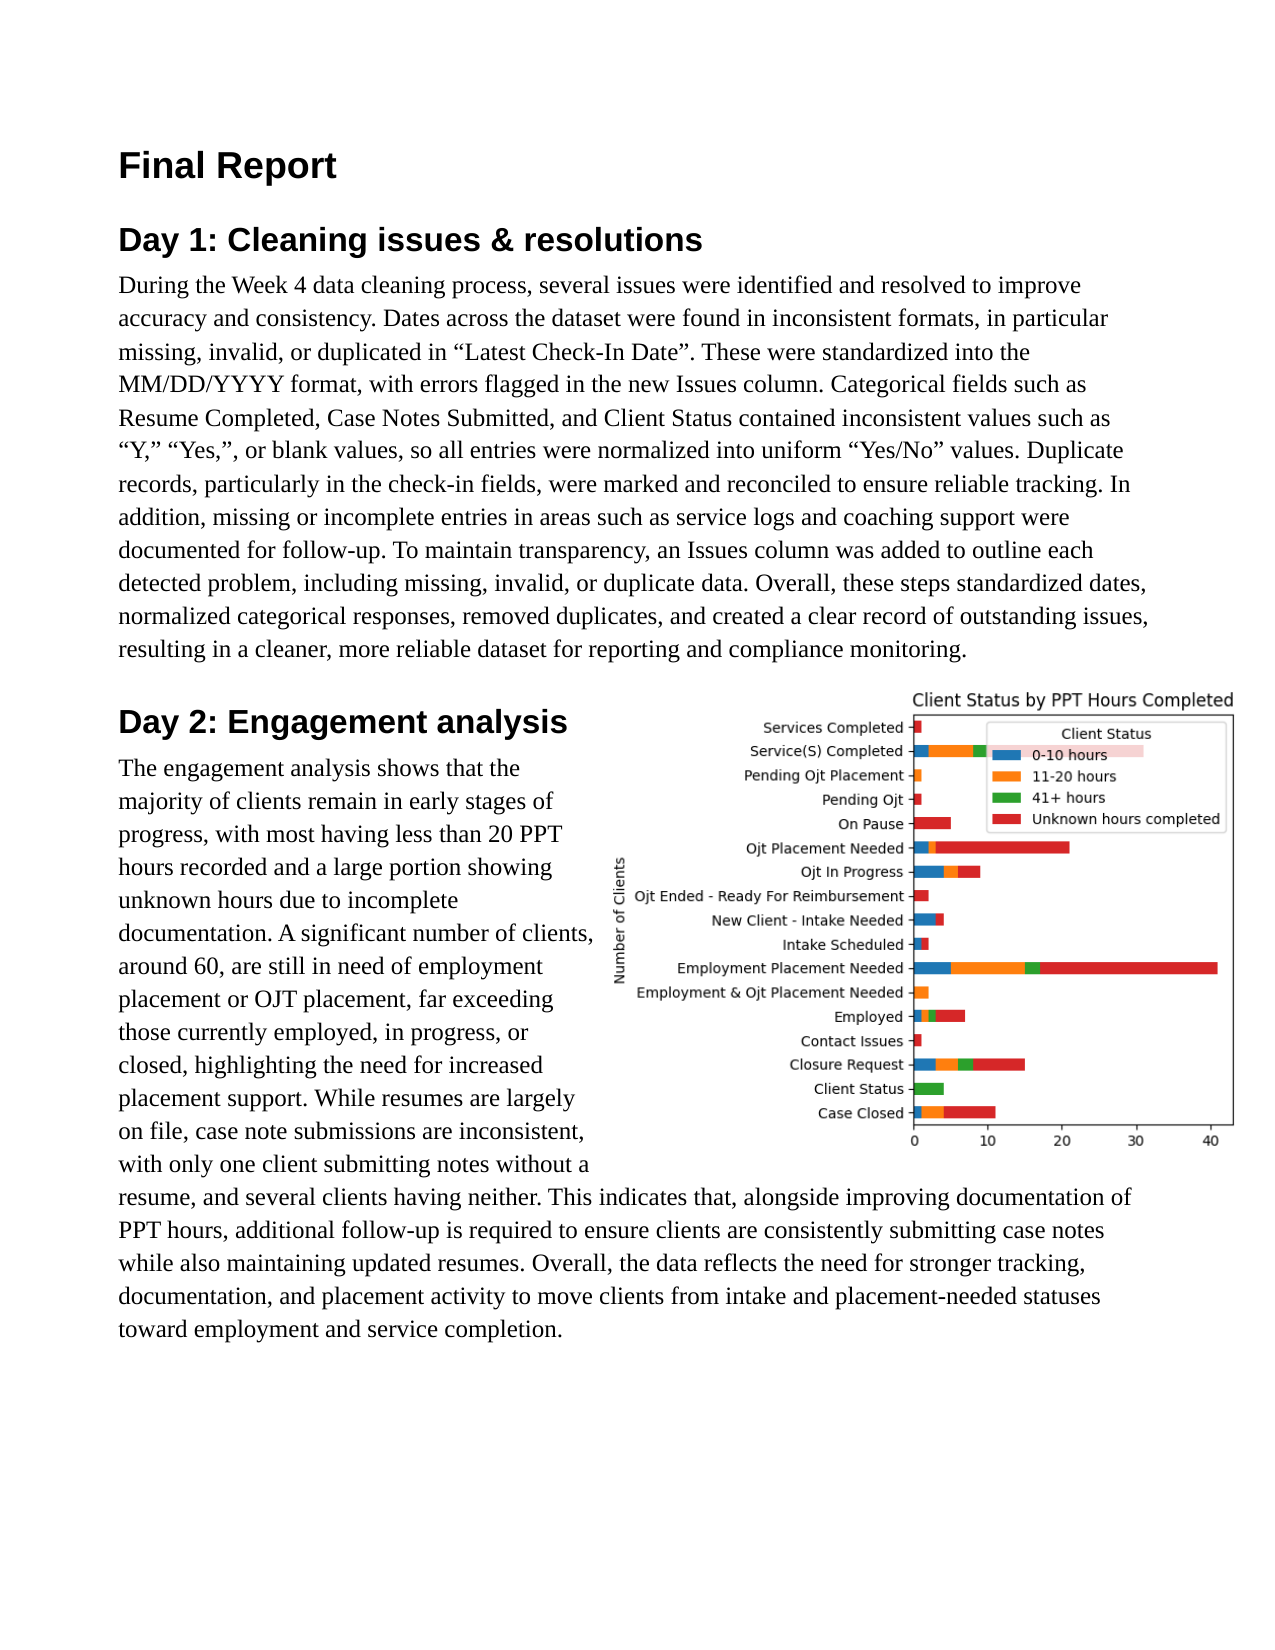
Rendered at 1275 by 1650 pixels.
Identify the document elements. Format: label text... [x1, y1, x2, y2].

text During the Week 4 data cleaning process, several issues were identified and resolved to improve accuracy and consistency. Dates across the dataset were found in inconsistent formats, in particular missing, invalid, or duplicated in “Latest Check-In Date”. These were standardized into the MM/DD/YYYY format, with errors flagged in the new Issues column. Categorical fields such as Resume Completed, Case Notes Submitted, and Client Status contained inconsistent values such as “Y,” “Yes,”, or blank values, so all entries were normalized into uniform “Yes/No” values. Duplicate records, particularly in the check-in fields, were marked and reconciled to ensure reliable tracking. In addition, missing or incomplete entries in areas such as service logs and coaching support were documented for follow-up. To maintain transparency, an Issues column was added to outline each detected problem, including missing, invalid, or duplicate data. Overall, these steps standardized dates, normalized categorical responses, removed duplicates, and created a clear record of outstanding issues, resulting in a cleaner, more reliable dataset for reporting and compliance monitoring. [118, 271, 1157, 662]
picture [599, 677, 1248, 1164]
subtitle Final Report [118, 143, 1157, 186]
subtitle Day 1: Cleaning issues & resolutions [118, 219, 1157, 258]
text The engagement analysis shows that the majority of clients remain in early stages of progress, with most having less than 20 PPT hours recorded and a large portion showing unknown hours due to incomplete documentation. A significant number of clients, around 60, are still in need of employment placement or OJT placement, far exceeding those currently employed, in progress, or closed, highlighting the need for increased placement support. While resumes are largely on file, case note submissions are inconsistent, with only one client submitting notes without a resume, and several clients having neither. This indicates that, alongside improving documentation of PPT hours, additional follow-up is required to ensure clients are consistently submitting case notes while also maintaining updated resumes. Overall, the data reflects the need for stronger tracking, documentation, and placement activity to move clients from intake and placement-needed statuses toward employment and service completion. [118, 753, 1157, 1343]
subtitle Day 2: Engagement analysis [118, 702, 599, 741]
